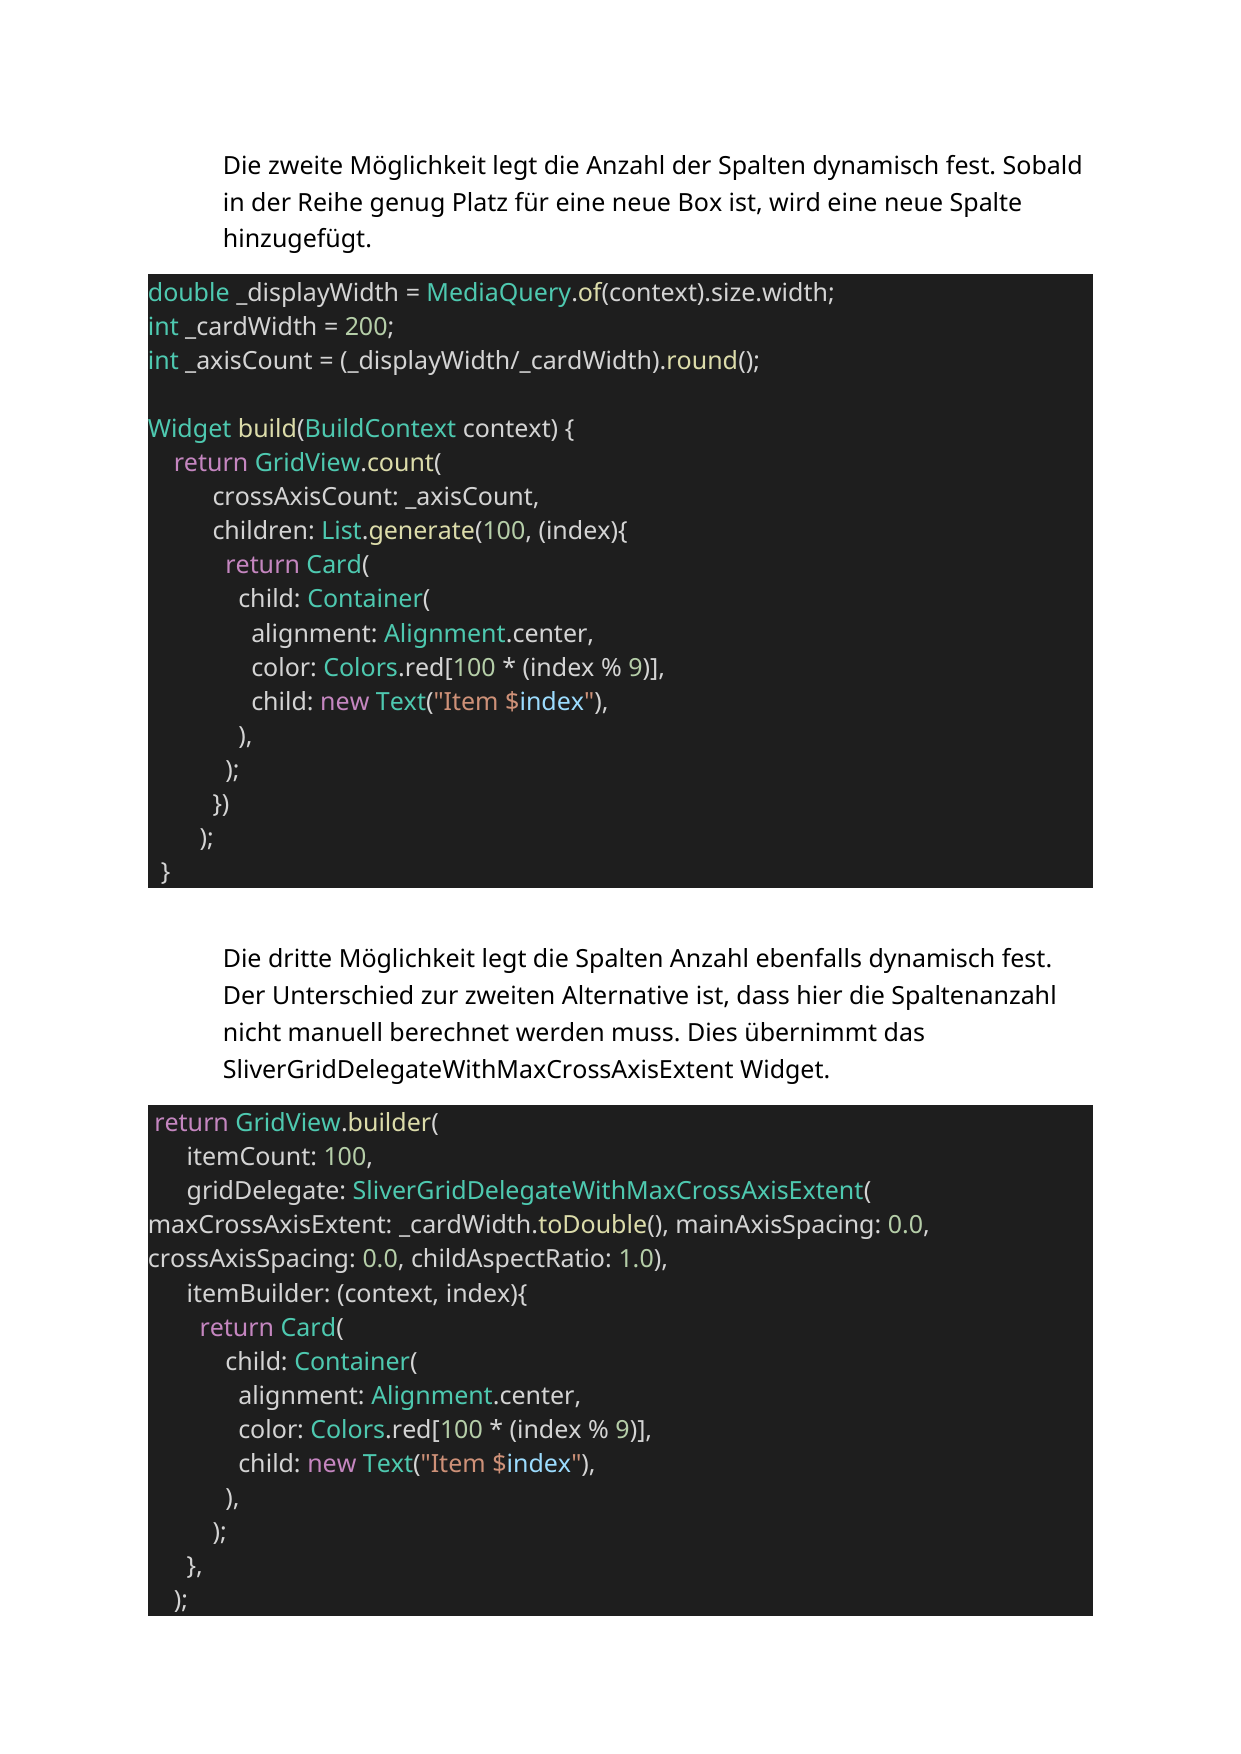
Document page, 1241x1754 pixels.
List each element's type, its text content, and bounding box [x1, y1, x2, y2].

text crossAxisCount: _axisCount, [148, 479, 1093, 513]
text gridDelegate: SliverGridDelegateWithMaxCrossAxisExtent( [148, 1173, 1093, 1207]
text ); [148, 1582, 1093, 1616]
text child: new Text("Item $index"), [148, 683, 1093, 717]
text ); [148, 751, 1093, 786]
text Widget build(BuildContext context) { [148, 411, 1093, 445]
text maxCrossAxisExtent: _cardWidth.toDouble(), mainAxisSpacing: 0.0, [148, 1207, 1093, 1241]
list Die zweite Möglichkeit legt die Anzahl der Spalten dynamisch fest. Sobald in der Reihe genug Platz für eine neue Box ist, wird eine neue Spalte hinzugefügt. [223, 148, 1093, 255]
text color: Colors.red[100 * (index % 9)], [148, 1411, 1093, 1446]
text return Card( [148, 547, 1093, 581]
text return Card( [148, 1309, 1093, 1343]
text } [148, 854, 1093, 888]
text int _axisCount = (_displayWidth/_cardWidth).round(); [148, 343, 1093, 377]
text ); [148, 1514, 1093, 1548]
text child: Container( [148, 1343, 1093, 1377]
text child: Container( [148, 581, 1093, 615]
text alignment: Alignment.center, [148, 1377, 1093, 1411]
text }, [148, 1548, 1093, 1582]
text ), [148, 717, 1093, 751]
text child: new Text("Item $index"), [148, 1446, 1093, 1479]
text }) [148, 786, 1093, 819]
text return GridView.count( [148, 445, 1093, 479]
text return GridView.builder( [148, 1105, 1093, 1139]
text color: Colors.red[100 * (index % 9)], [148, 649, 1093, 683]
text itemBuilder: (context, index){ [148, 1275, 1093, 1309]
text children: List.generate(100, (index){ [148, 513, 1093, 547]
text itemCount: 100, [148, 1139, 1093, 1173]
list Die dritte Möglichkeit legt die Spalten Anzahl ebenfalls dynamisch fest. Der Unterschied zur zweiten Alternative ist, dass hier die Spaltenanzahl nicht manuell berechnet werden muss. Dies übernimmt das SliverGridDelegateWithMaxCrossAxisExtent Widget. [223, 941, 1093, 1086]
text int _cardWidth = 200; [148, 309, 1093, 343]
text crossAxisSpacing: 0.0, childAspectRatio: 1.0), [148, 1241, 1093, 1275]
text double _displayWidth = MediaQuery.of(context).size.width; [148, 274, 1093, 309]
text ); [148, 819, 1093, 854]
text ), [148, 1479, 1093, 1514]
text alignment: Alignment.center, [148, 615, 1093, 649]
